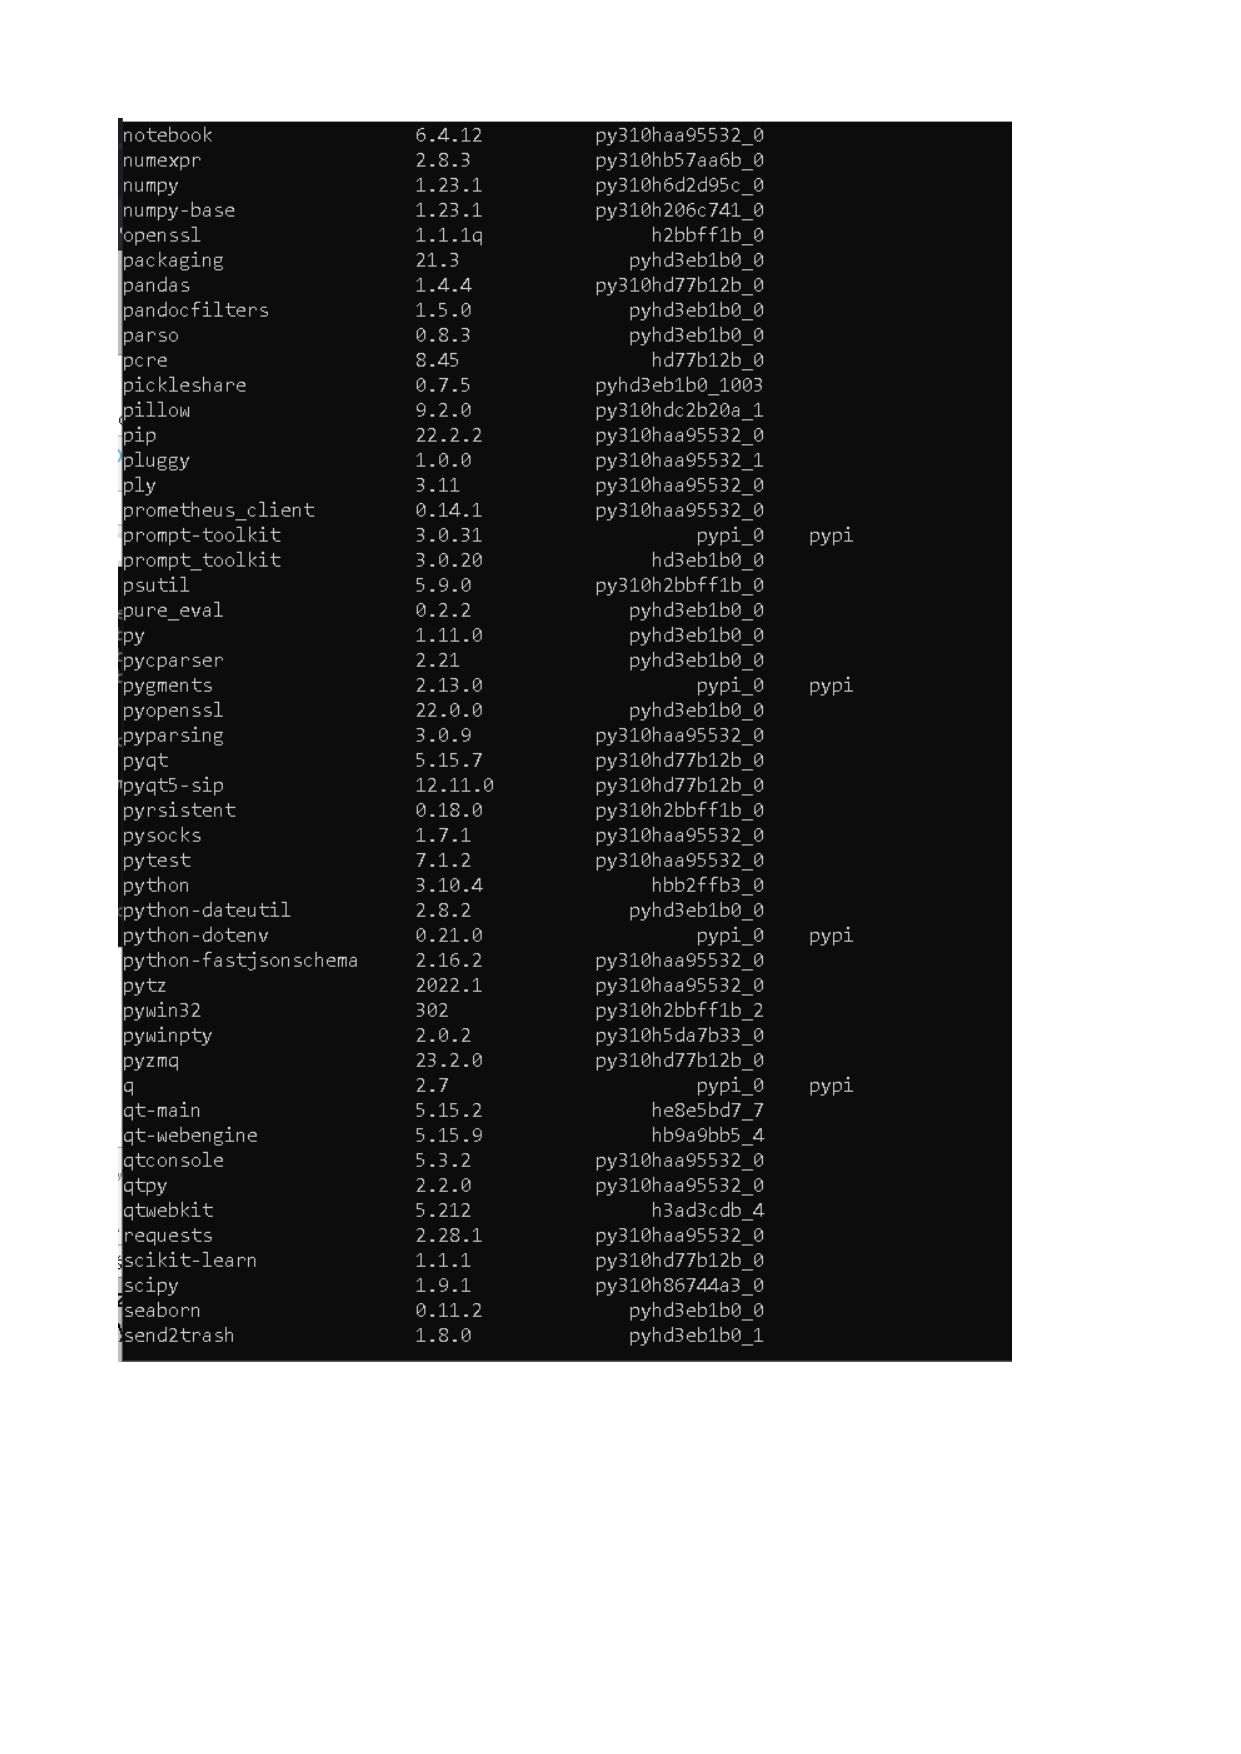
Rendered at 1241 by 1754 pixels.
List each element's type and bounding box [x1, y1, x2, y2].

picture [118, 118, 1012, 1362]
